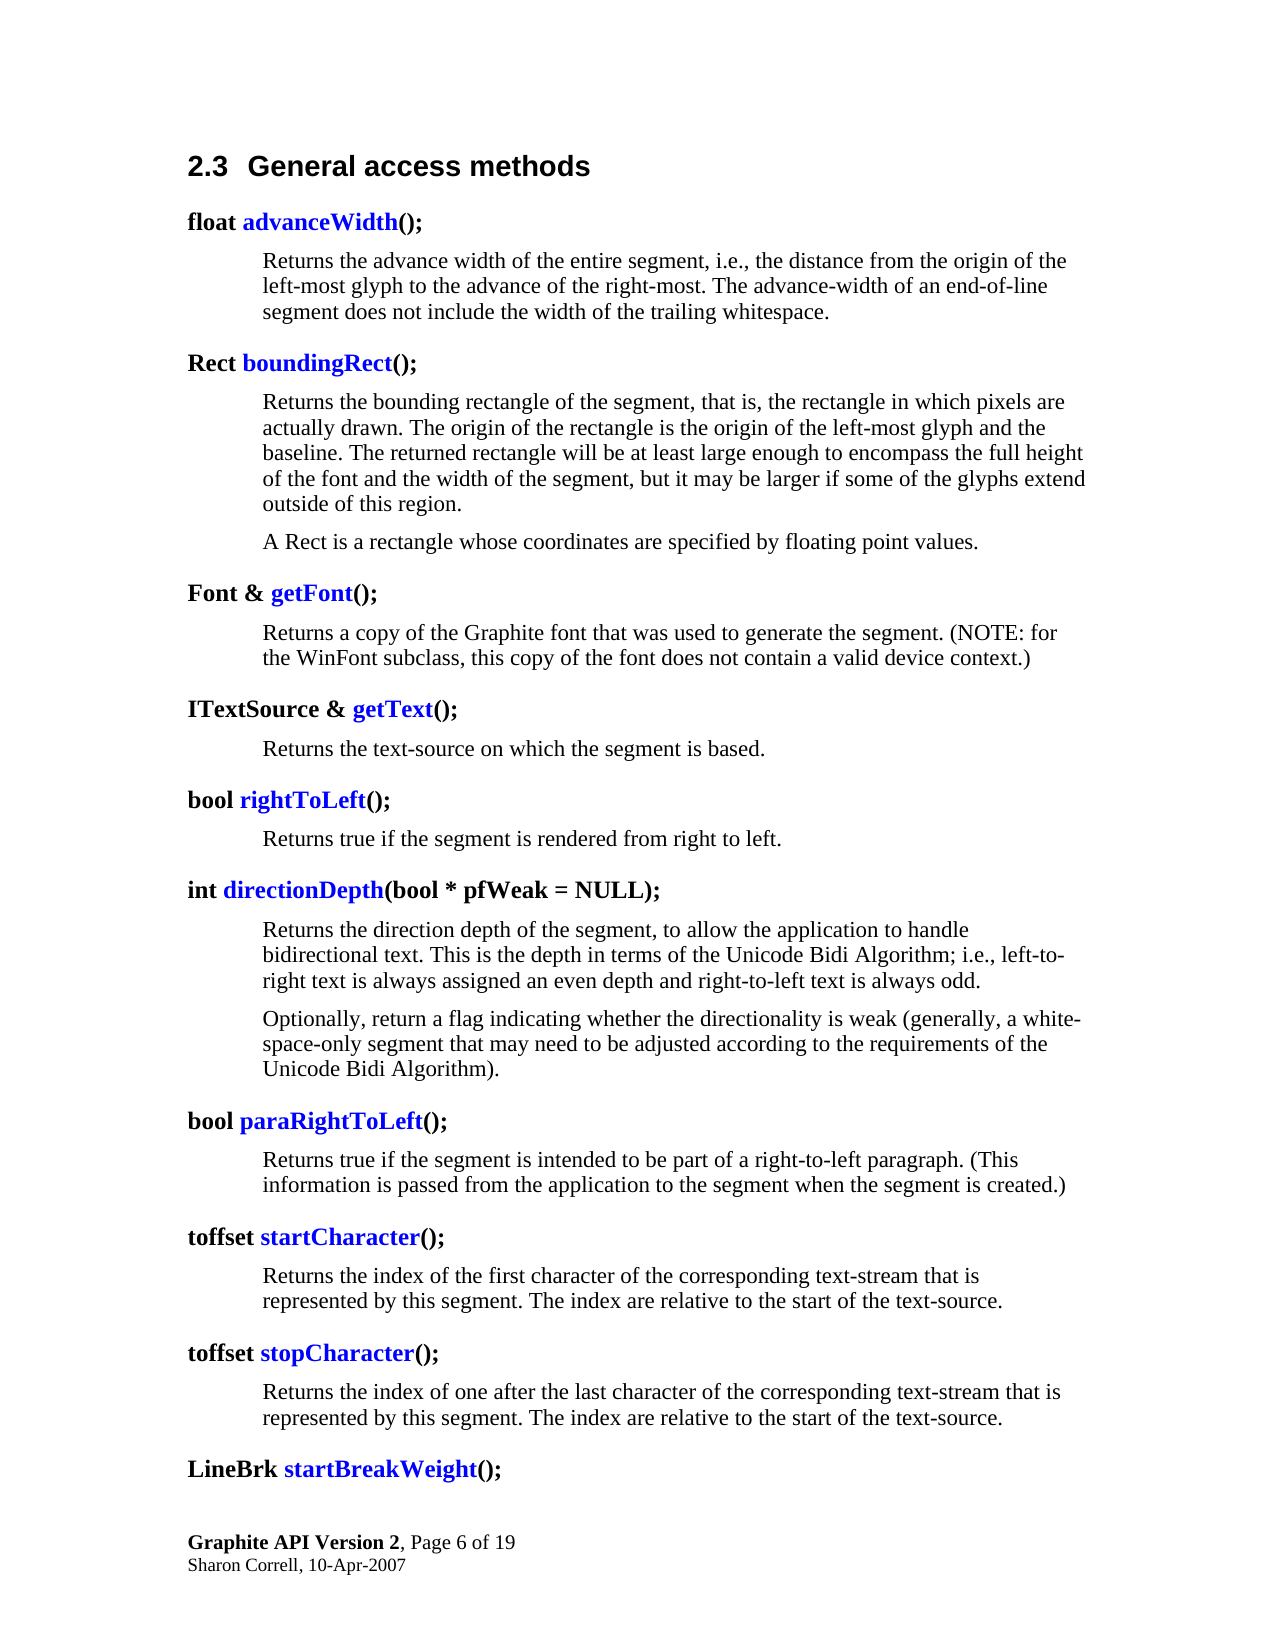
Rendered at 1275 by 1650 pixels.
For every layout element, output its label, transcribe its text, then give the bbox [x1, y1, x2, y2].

text toffset startCharacter(); [187, 1223, 1087, 1251]
text Returns the index of the first character of the corresponding text-stream that is represented by this segment. The index are relative to the start of the text-source. [262, 1263, 1087, 1314]
text Returns the bounding rectangle of the segment, that is, the rectangle in which pixels are actually drawn. The origin of the rectangle is the origin of the left-most glyph and the baseline. The returned rectangle will be at least large enough to encompass the full height of the font and the width of the segment, but it may be larger if some of the glyphs extend outside of this region. [262, 389, 1087, 516]
text Returns the index of one after the last character of the corresponding text-stream that is represented by this segment. The index are relative to the start of the text-source. [262, 1379, 1087, 1430]
text Font & getFont(); [187, 579, 1087, 607]
text Optionally, return a flag indicating whether the directionality is weak (generally, a white-space-only segment that may need to be adjusted according to the requirements of the Unicode Bidi Algorithm). [262, 1006, 1087, 1082]
text float advanceWidth(); [187, 208, 1087, 235]
text Returns true if the segment is rendered from right to left. [262, 826, 1087, 852]
text ITextSource & getText(); [187, 695, 1087, 723]
text Returns true if the segment is intended to be part of a right-to-left paragraph. (This information is passed from the application to the segment when the segment is created.) [262, 1147, 1087, 1198]
text Returns the direction depth of the segment, to allow the application to handle bidirectional text. This is the depth in terms of the Unicode Bidi Algorithm; i.e., left-to-right text is always assigned an even depth and right-to-left text is always odd. [262, 917, 1087, 993]
text toffset stopCharacter(); [187, 1339, 1087, 1367]
text Returns the text-source on which the segment is based. [262, 736, 1087, 761]
text Returns the advance width of the entire segment, i.e., the distance from the origin of the left-most glyph to the advance of the right-most. The advance-width of an end-of-line segment does not include the width of the trailing whitespace. [262, 248, 1087, 324]
text Returns a copy of the Graphite font that was used to generate the segment. (NOTE: for the WinFont subclass, this copy of the font does not contain a valid device context.) [262, 619, 1087, 670]
text bool rightToLeft(); [187, 786, 1087, 814]
text bool paraRightToLeft(); [187, 1107, 1087, 1134]
subtitle General access methods [187, 150, 1087, 183]
text int directionDepth(bool * pfWeak = NULL); [187, 877, 1087, 904]
text LineBrk startBreakWeight(); [187, 1455, 1087, 1483]
text Rect boundingRect(); [187, 349, 1087, 377]
text A Rect is a rectangle whose coordinates are specified by floating point values. [262, 529, 1087, 554]
